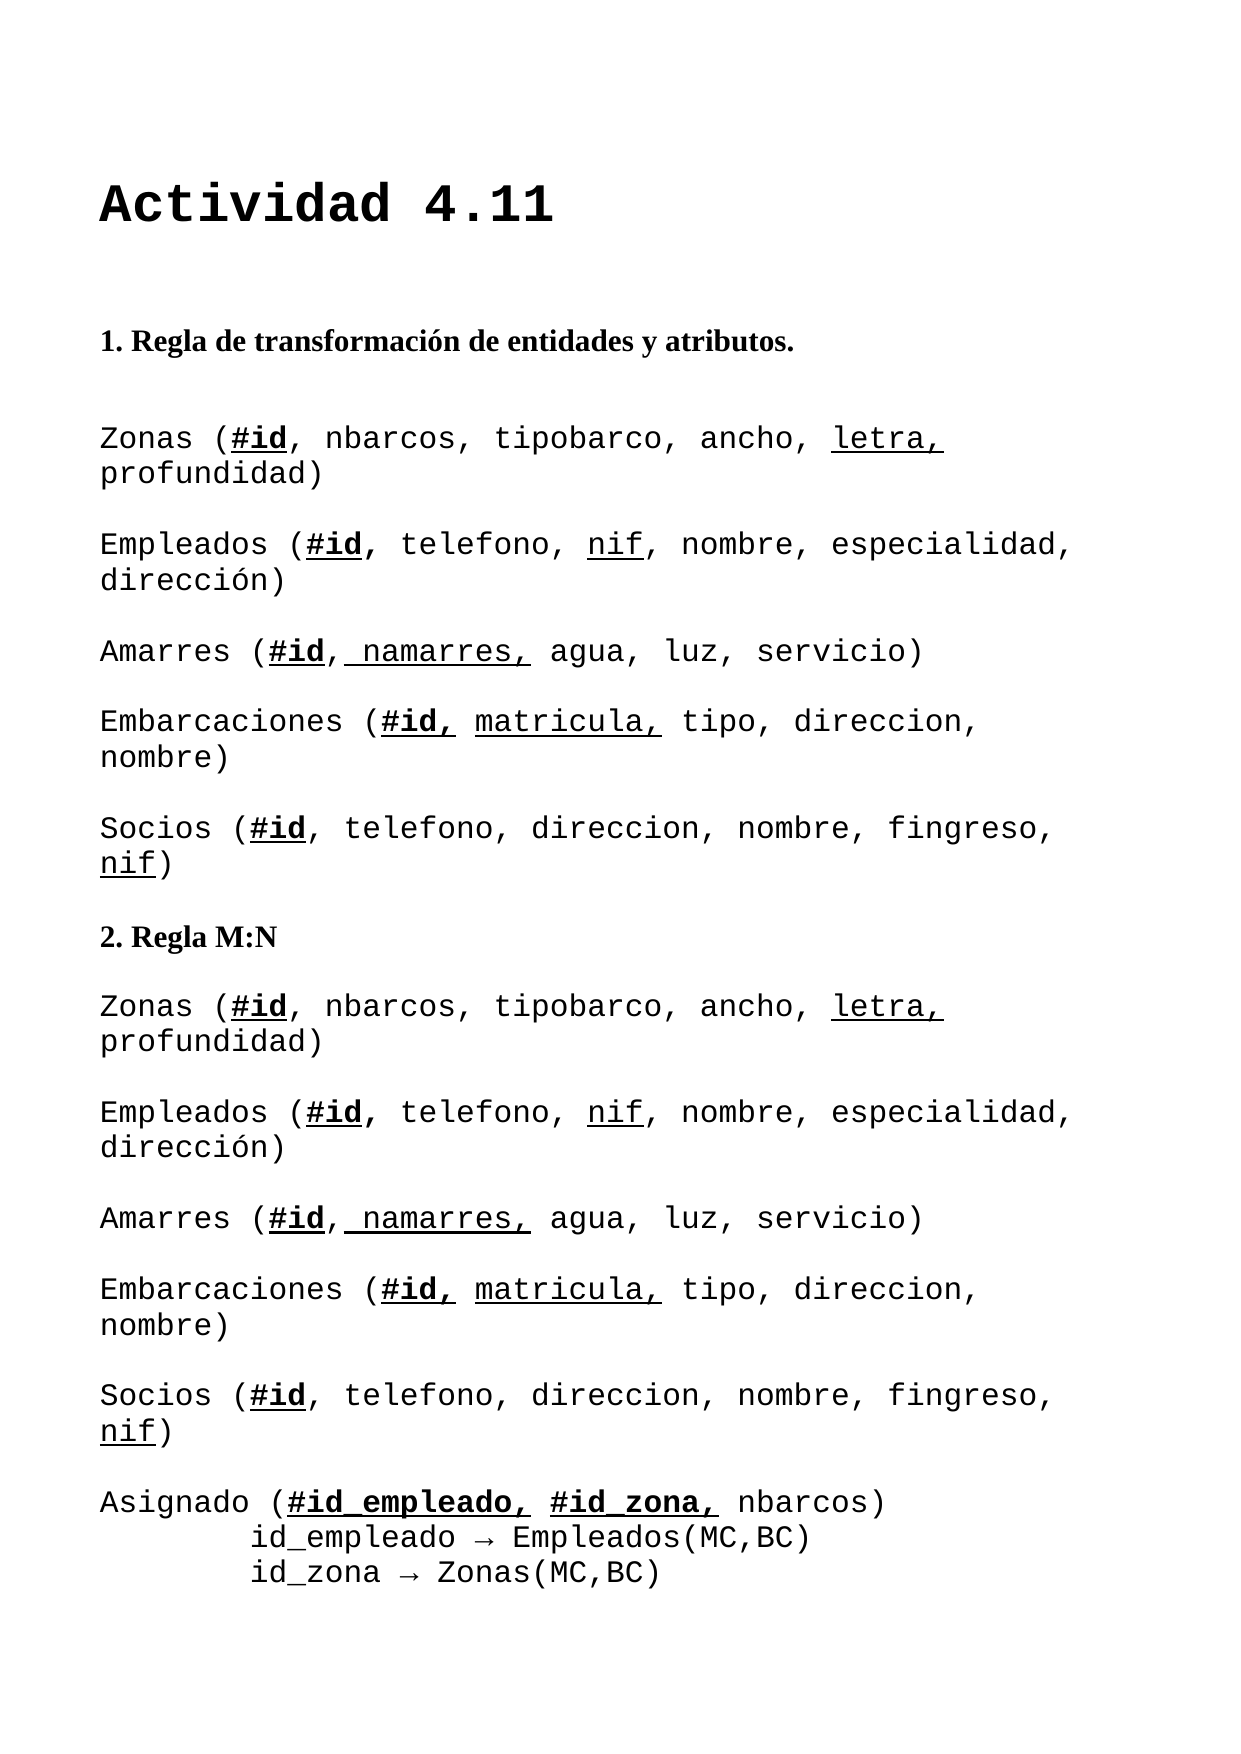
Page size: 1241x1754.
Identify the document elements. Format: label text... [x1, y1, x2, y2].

text Embarcaciones (#id, matricula, tipo, direccion, nombre) [99, 706, 1121, 777]
text Socios (#id, telefono, direccion, nombre, fingreso, nif) [99, 812, 1121, 883]
text Socios (#id, telefono, direccion, nombre, fingreso, nif) [99, 1380, 1121, 1451]
text id_empleado → Empleados(MC,BC) [99, 1521, 1121, 1557]
text 2. Regla M:N [99, 918, 1121, 954]
text Empleados (#id, telefono, nif, nombre, especialidad, dirección) [99, 529, 1121, 599]
text Embarcaciones (#id, matricula, tipo, direccion, nombre) [99, 1273, 1121, 1344]
text 1. Regla de transformación de entidades y atributos. [99, 323, 1121, 359]
text Amarres (#id, namarres, agua, luz, servicio) [99, 1203, 1121, 1238]
text Empleados (#id, telefono, nif, nombre, especialidad, dirección) [99, 1096, 1121, 1167]
text Zonas (#id, nbarcos, tipobarco, ancho, letra, profundidad) [99, 990, 1121, 1061]
text Amarres (#id, namarres, agua, luz, servicio) [99, 635, 1121, 670]
subtitle Actividad 4.11 [99, 176, 1121, 238]
text Zonas (#id, nbarcos, tipobarco, ancho, letra, profundidad) [99, 422, 1121, 493]
text id_zona → Zonas(MC,BC) [99, 1557, 1121, 1592]
text Asignado (#id_empleado, #id_zona, nbarcos) [99, 1486, 1121, 1521]
